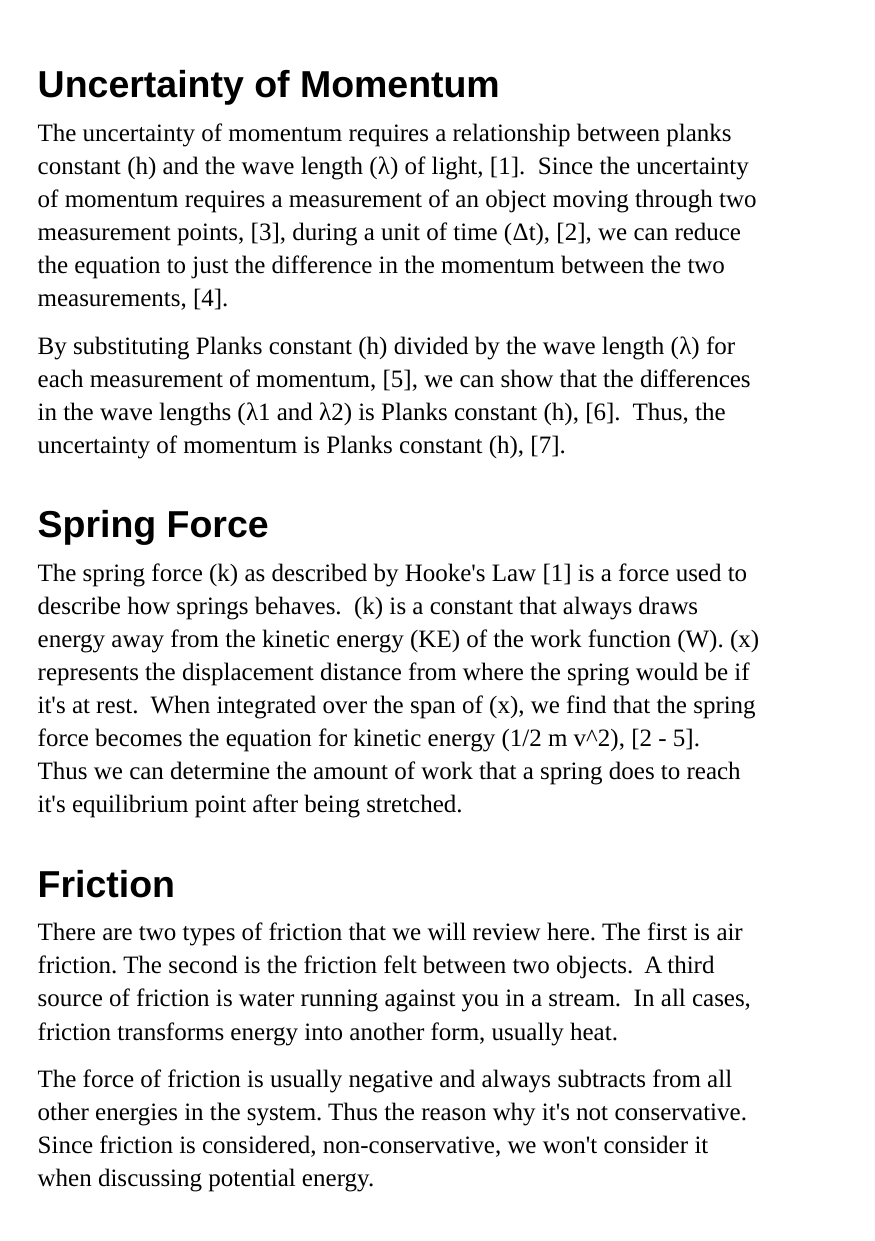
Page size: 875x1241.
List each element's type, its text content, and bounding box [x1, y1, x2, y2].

text The uncertainty of momentum requires a relationship between planks constant (h) and the wave length (λ) of light, [1]. Since the uncertainty of momentum requires a measurement of an object moving through two measurement points, [3], during a unit of time (Δt), [2], we can reduce the equation to just the difference in the momentum between the two measurements, [4]. [37, 118, 762, 312]
subtitle Uncertainty of Momentum [37, 62, 762, 106]
subtitle Spring Force [37, 502, 762, 546]
text By substituting Planks constant (h) divided by the wave length (λ) for each measurement of momentum, [5], we can show that the differences in the wave lengths (λ1 and λ2) is Planks constant (h), [6]. Thus, the uncertainty of momentum is Planks constant (h), [7]. [37, 331, 762, 459]
text The spring force (k) as described by Hooke's Law [1] is a force used to describe how springs behaves. (k) is a constant that always draws energy away from the kinetic energy (KE) of the work function (W). (x) represents the displacement distance from where the spring would be if it's at rest. When integrated over the span of (x), we find that the spring force becomes the equation for kinetic energy (1/2 m v^2), [2 - 5]. Thus we can determine the amount of work that a spring does to reach it's equilibrium point after being stretched. [37, 558, 762, 818]
text There are two types of friction that we will review here. The first is air friction. The second is the friction felt between two objects. A third source of friction is water running against you in a stream. In all cases, friction transforms energy into another form, usually heat. [37, 917, 762, 1045]
subtitle Friction [37, 862, 762, 905]
text The force of friction is usually negative and always subtracts from all other energies in the system. Thus the reason why it's not conservative. Since friction is considered, non-conservative, we won't consider it when discussing potential energy. [37, 1064, 762, 1192]
